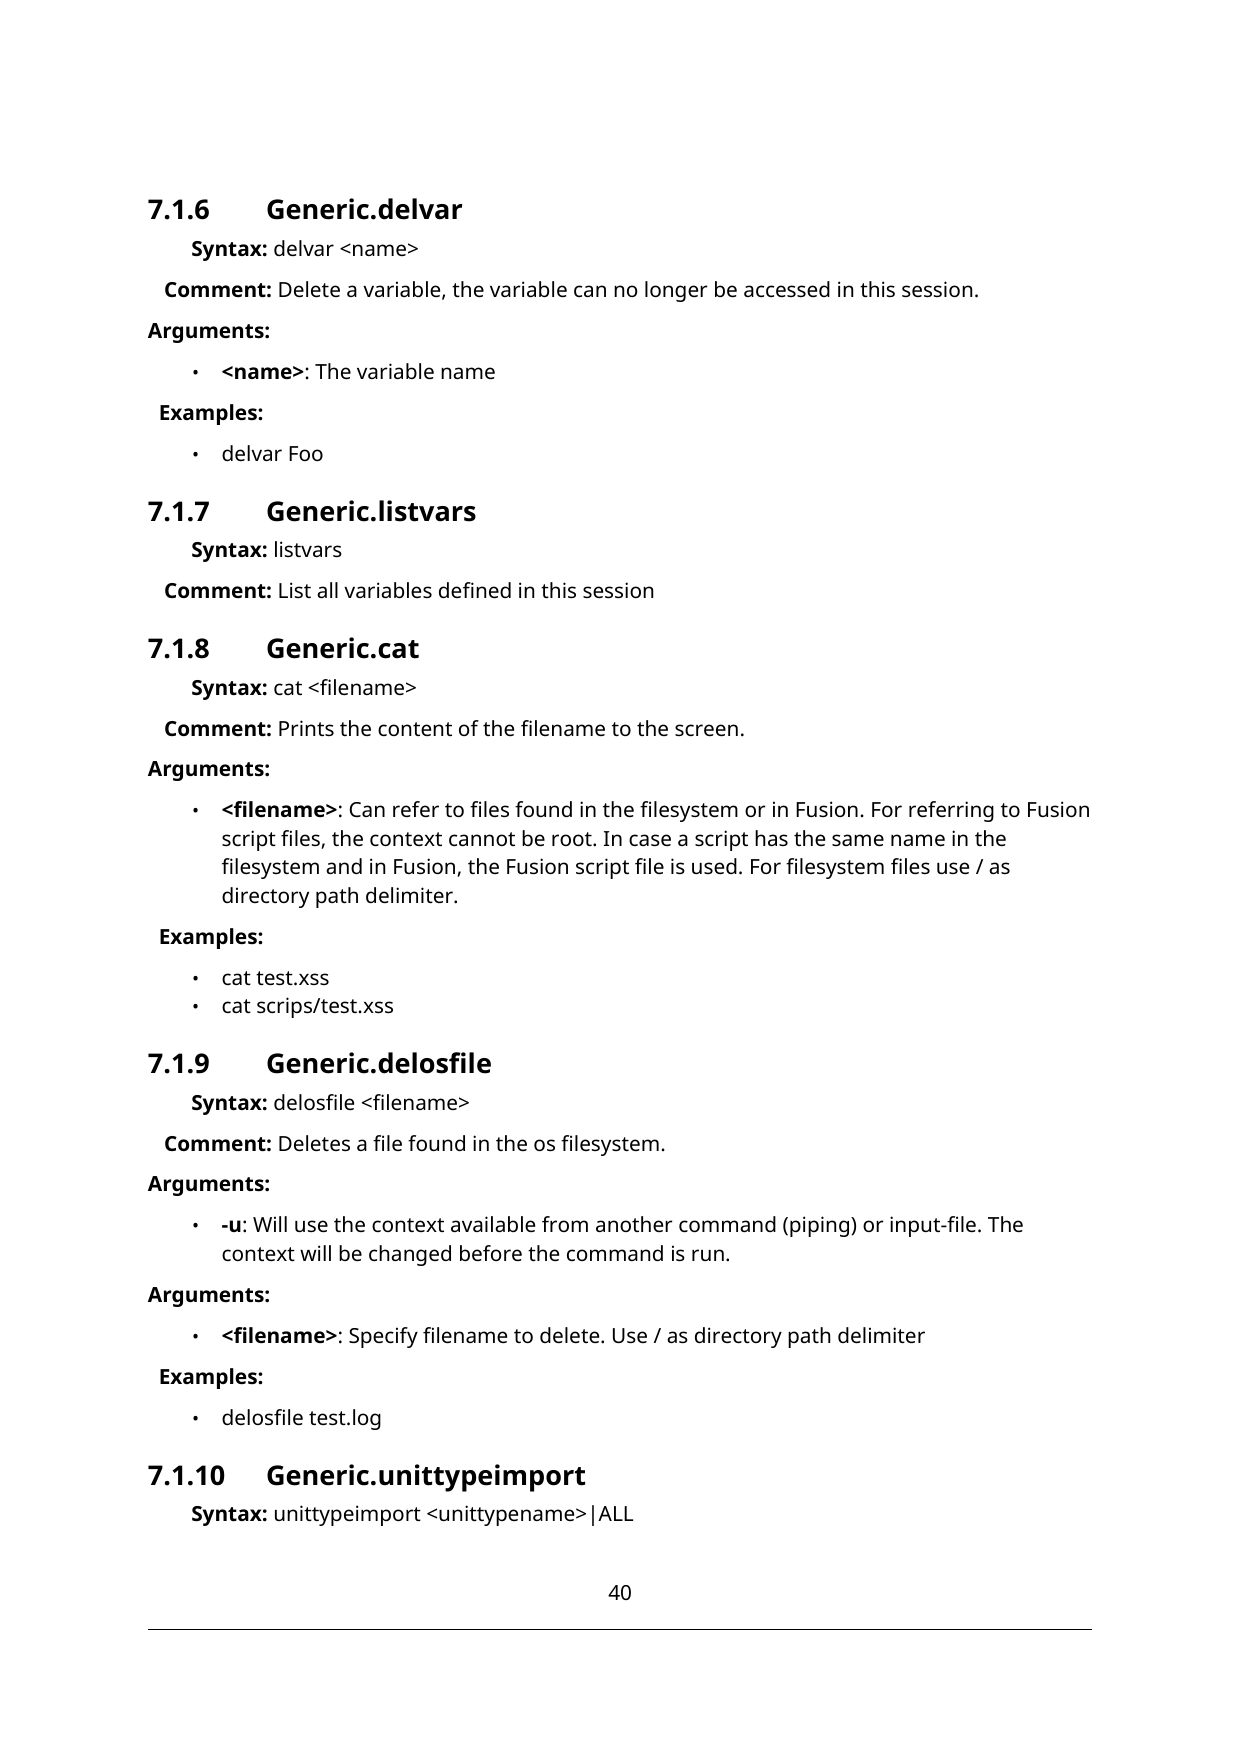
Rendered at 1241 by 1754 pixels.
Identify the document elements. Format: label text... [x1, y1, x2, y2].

subtitle Generic.delosfile [148, 1044, 1092, 1081]
text Comment: Deletes a file found in the os filesystem. [148, 1129, 1092, 1157]
text Examples: [148, 398, 1092, 426]
text Syntax: listvars [148, 535, 1092, 564]
list cat scrips/test.xss [192, 991, 1092, 1019]
subtitle Generic.listvars [148, 492, 1092, 529]
text Comment: List all variables defined in this session [148, 576, 1092, 604]
list -u: Will use the context available from another command (piping) or input-file. The context will be changed before the command is run. [192, 1211, 1092, 1267]
text Arguments: [148, 1280, 1092, 1308]
text Examples: [148, 1362, 1092, 1390]
text Arguments: [148, 316, 1092, 344]
subtitle Generic.unittypeimport [148, 1456, 1092, 1493]
list <filename>: Can refer to files found in the filesystem or in Fusion. For referring to Fusion script files, the context cannot be root. In case a script has the same name in the filesystem and in Fusion, the Fusion script file is used. For filesystem files use / as directory path delimiter. [192, 796, 1092, 909]
text Comment: Prints the content of the filename to the screen. [148, 714, 1092, 742]
list delosfile test.log [192, 1403, 1092, 1431]
text Arguments: [148, 754, 1092, 783]
text Syntax: delosfile <filename> [148, 1088, 1092, 1116]
text Syntax: unittypeimport <unittypename>|ALL [148, 1499, 1092, 1528]
list <name>: The variable name [192, 357, 1092, 385]
list delvar Foo [192, 439, 1092, 467]
list <filename>: Specify filename to delete. Use / as directory path delimiter [192, 1321, 1092, 1349]
text Syntax: delvar <name> [148, 234, 1092, 262]
subtitle Generic.delvar [148, 191, 1092, 228]
text Syntax: cat <filename> [148, 673, 1092, 701]
text Comment: Delete a variable, the variable can no longer be accessed in this session. [148, 275, 1092, 303]
list cat test.xss [192, 963, 1092, 991]
text Arguments: [148, 1169, 1092, 1198]
text Examples: [148, 922, 1092, 950]
subtitle Generic.cat [148, 629, 1092, 666]
